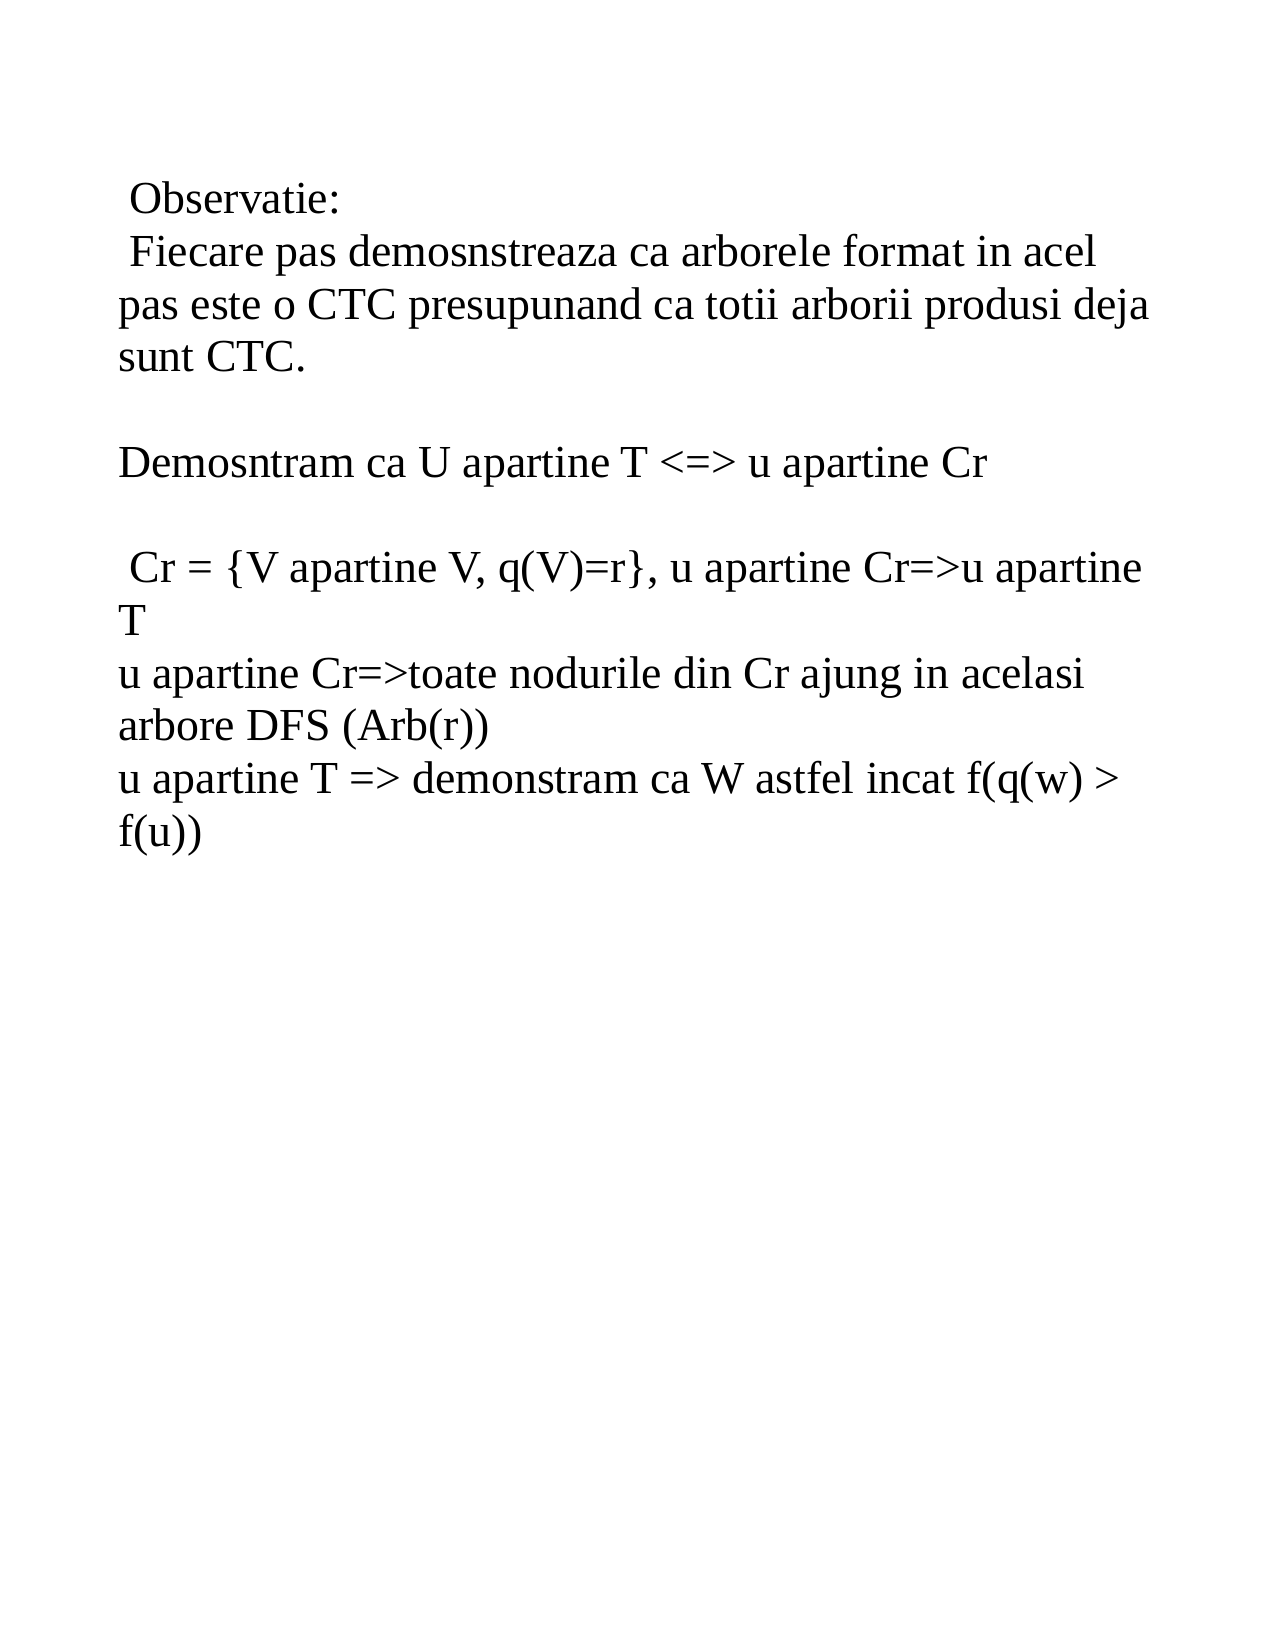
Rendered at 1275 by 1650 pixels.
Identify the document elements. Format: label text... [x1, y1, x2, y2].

text Fiecare pas demosnstreaza ca arborele format in acel pas este o CTC presupunand ca totii arborii produsi deja sunt CTC. [118, 223, 1157, 382]
text u apartine Cr=>toate nodurile din Cr ajung in acelasi arbore DFS (Arb(r)) [118, 645, 1157, 751]
text u apartine T => demonstram ca W astfel incat f(q(w) > f(u)) [118, 751, 1157, 856]
text Observatie: [118, 171, 1157, 223]
text Demosntram ca U apartine T <=> u apartine Cr [118, 434, 1157, 487]
text Cr = {V apartine V, q(V)=r}, u apartine Cr=>u apartine T [118, 540, 1157, 645]
